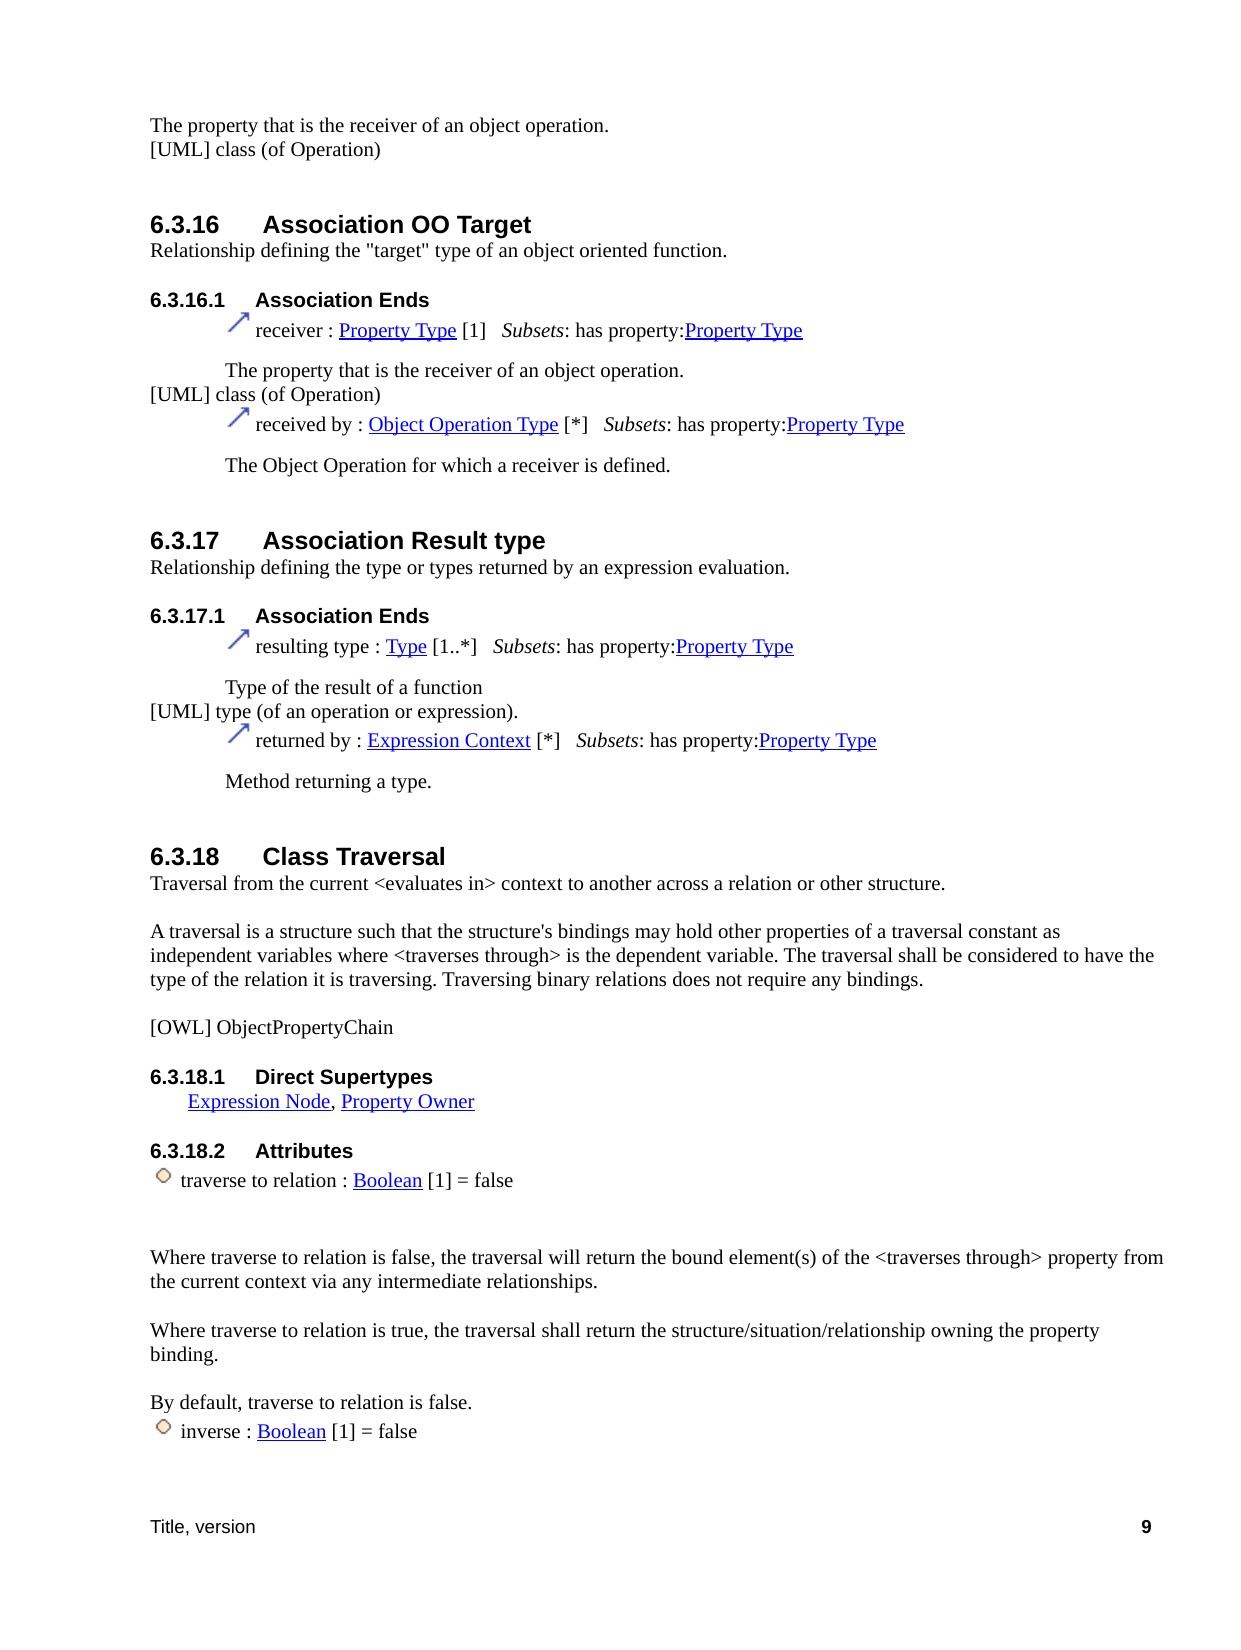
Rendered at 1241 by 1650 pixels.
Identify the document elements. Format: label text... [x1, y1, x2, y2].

subtitle Attributes [150, 1138, 1165, 1162]
text received by : Object Operation Type [*] Subsets: has property:Property Type [150, 406, 1165, 436]
text returned by : Expression Context [*] Subsets: has property:Property Type [150, 723, 1165, 752]
text Relationship defining the "target" type of an object oriented function. [150, 238, 1165, 262]
text Expression Node, Property Owner [187, 1089, 1165, 1113]
subtitle Association Result type [150, 526, 1165, 555]
subtitle Association OO Target [150, 210, 1165, 238]
text The property that is the receiver of an object operation. [UML] class (of Operation) [150, 358, 1165, 406]
picture [225, 406, 251, 432]
text The Object Operation for which a receiver is defined. [150, 453, 1165, 477]
subtitle Class Traversal [150, 842, 1165, 871]
picture [225, 722, 251, 748]
text traverse to relation : Boolean [1] = false [150, 1162, 1165, 1192]
picture [150, 1413, 176, 1439]
text receiver : Property Type [1] Subsets: has property:Property Type [150, 312, 1165, 342]
text resulting type : Type [1..*] Subsets: has property:Property Type [150, 628, 1165, 658]
text inverse : Boolean [1] = false [150, 1414, 1165, 1443]
text The property that is the receiver of an object operation. [UML] class (of Operation) [150, 112, 1165, 161]
subtitle Association Ends [150, 604, 1165, 628]
text Method returning a type. [150, 769, 1165, 793]
subtitle Direct Supertypes [150, 1065, 1165, 1089]
text Where traverse to relation is false, the traversal will return the bound element(s) of the <traverses through> property from the current context via any intermediate relationships. Where traverse to relation is true, the traversal shall return the structure/situation/relationship owning the property binding. By default, traverse to relation is false. [150, 1245, 1165, 1414]
picture [150, 1162, 176, 1188]
picture [225, 311, 251, 337]
picture [225, 628, 251, 654]
subtitle Association Ends [150, 288, 1165, 312]
text Traversal from the current <evaluates in> context to another across a relation or other structure. A traversal is a structure such that the structure's bindings may hold other properties of a traversal constant as independent variables where <traverses through> is the dependent variable. The traversal shall be considered to have the type of the relation it is traversing. Traversing binary relations does not require any bindings. [OWL] ObjectPropertyChain [150, 871, 1165, 1039]
text Relationship defining the type or types returned by an expression evaluation. [150, 555, 1165, 579]
text Type of the result of a function [UML] type (of an operation or expression). [150, 674, 1165, 723]
